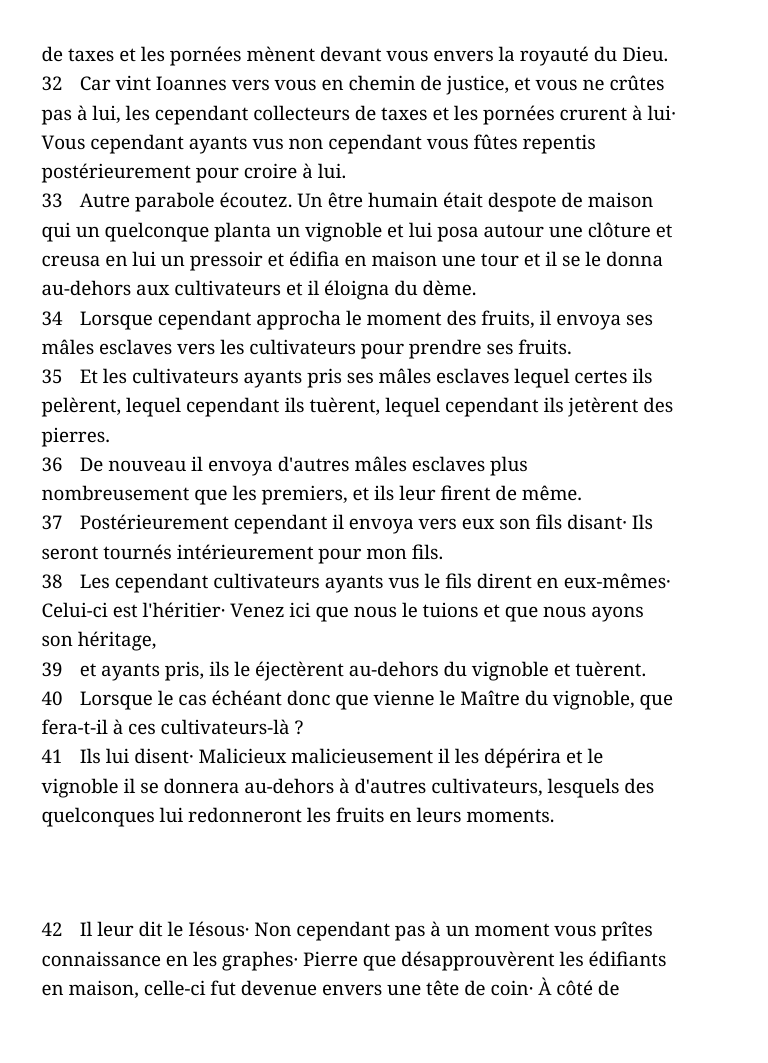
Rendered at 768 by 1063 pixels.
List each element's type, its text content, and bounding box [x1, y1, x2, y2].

text de taxes et les pornées mènent devant vous envers la royauté du Dieu. 32 Car vint Ioannes vers vous en chemin de justice, et vous ne crûtes pas à lui, les cependant collecteurs de taxes et les pornées crurent à lui· Vous cependant ayants vus non cependant vous fûtes repentis postérieurement pour croire à lui. 33 Autre parabole écoutez. Un être humain était despote de maison qui un quelconque planta un vignoble et lui posa autour une clôture et creusa en lui un pressoir et édifia en maison une tour et il se le donna au-dehors aux cultivateurs et il éloigna du dème. 34 Lorsque cependant approcha le moment des fruits, il envoya ses mâles esclaves vers les cultivateurs pour prendre ses fruits. 35 Et les cultivateurs ayants pris ses mâles esclaves lequel certes ils pelèrent, lequel cependant ils tuèrent, lequel cependant ils jetèrent des pierres. 36 De nouveau il envoya d'autres mâles esclaves plus nombreusement que les premiers, et ils leur firent de même. 37 Postérieurement cependant il envoya vers eux son fils disant· Ils seront tournés intérieurement pour mon fils. 38 Les cependant cultivateurs ayants vus le fils dirent en eux-mêmes· Celui-ci est l'héritier· Venez ici que nous le tuions et que nous ayons son héritage, 39 et ayants pris, ils le éjectèrent au-dehors du vignoble et tuèrent. 40 Lorsque le cas échéant donc que vienne le Maître du vignoble, que fera-t-il à ces cultivateurs-là ? 41 Ils lui disent· Malicieux malicieusement il les dépérira et le vignoble il se donnera au-dehors à d'autres cultivateurs, lesquels des quelconques lui redonneront les fruits en leurs moments. [41, 41, 679, 855]
text 42 Il leur dit le Iésous· Non cependant pas à un moment vous prîtes connaissance en les graphes· Pierre que désapprouvèrent les édifiants en maison, celle-ci fut devenue envers une tête de coin· À côté de [41, 917, 679, 1001]
